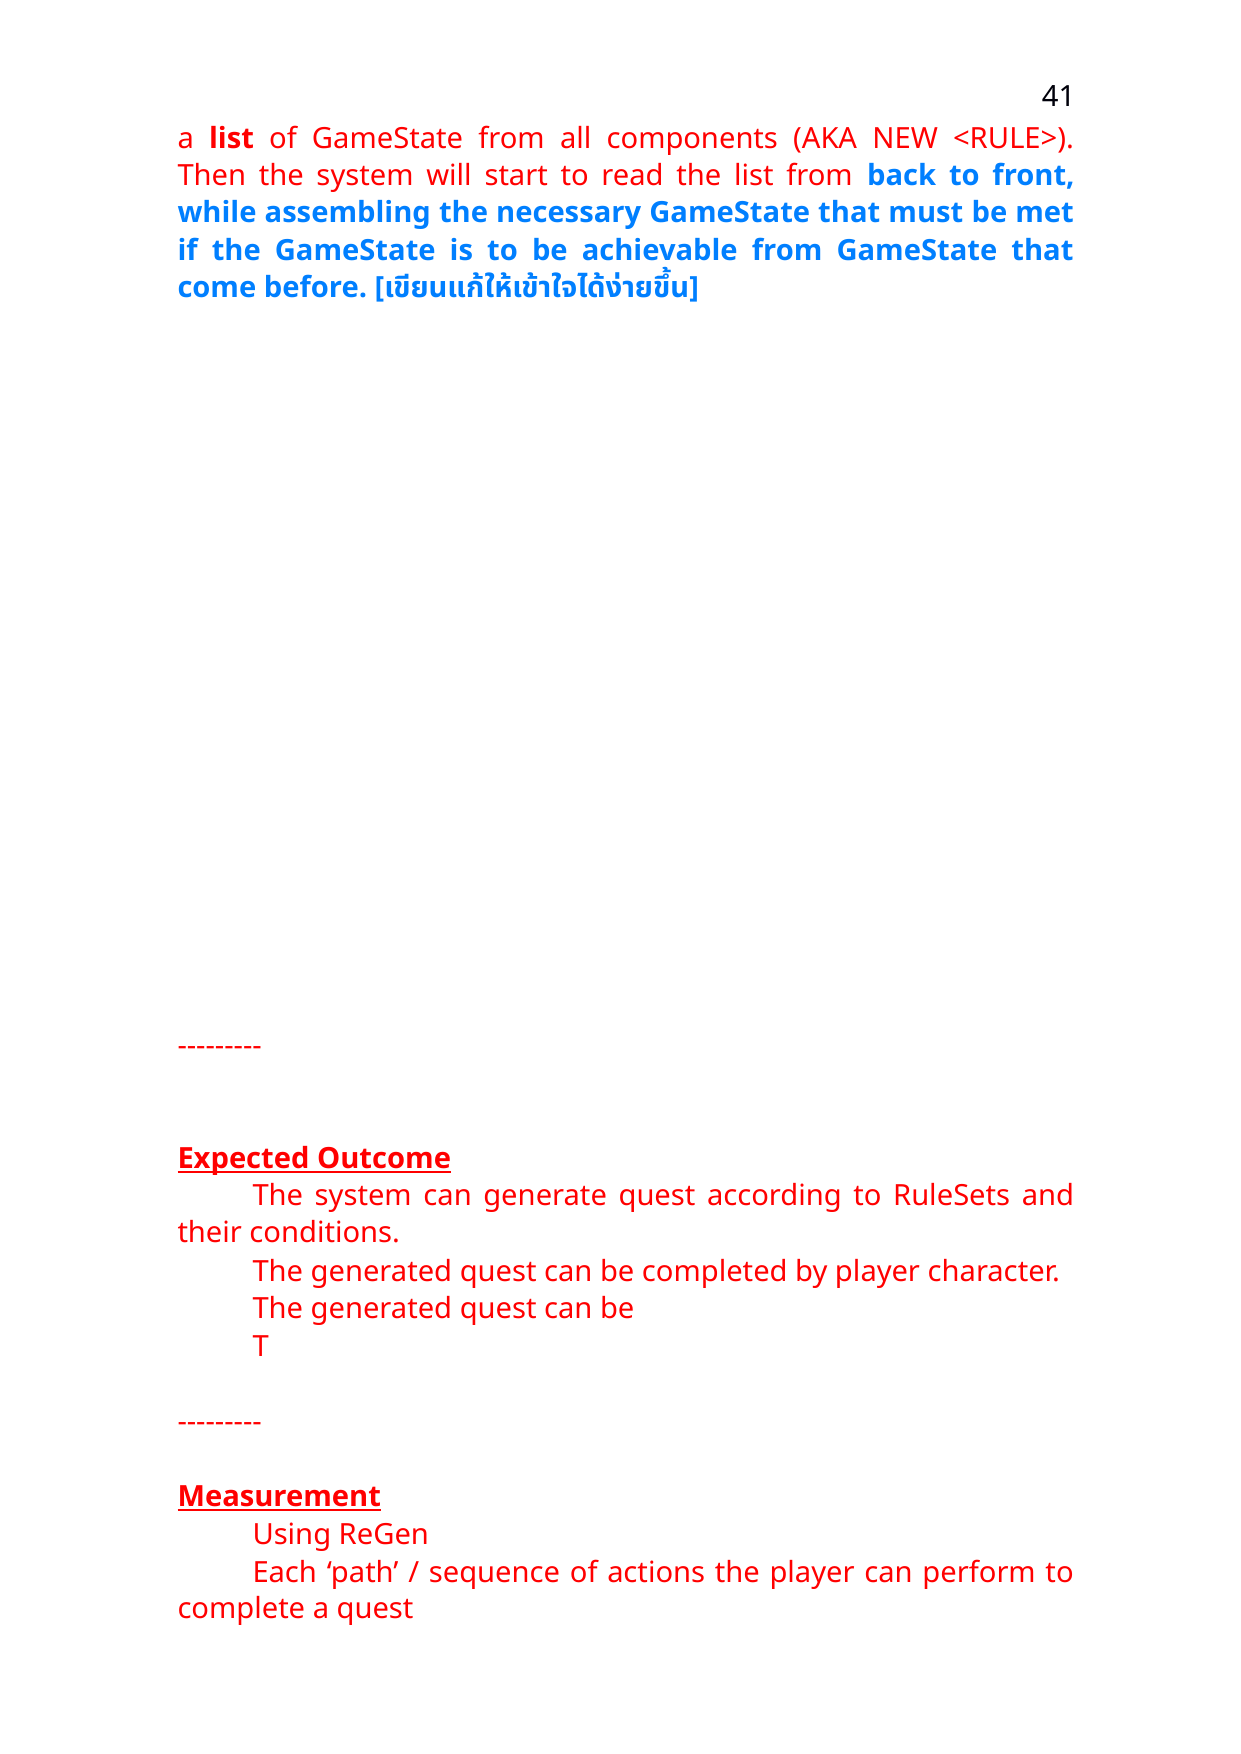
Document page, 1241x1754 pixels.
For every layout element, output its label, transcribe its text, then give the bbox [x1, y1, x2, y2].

text Expected Outcome [177, 1138, 1075, 1176]
text --------- [177, 1402, 1075, 1439]
text The system can generate quest according to RuleSets and their conditions. [177, 1176, 1075, 1251]
text --------- [177, 1025, 1075, 1063]
text T [177, 1326, 1075, 1364]
text Using ReGen [177, 1514, 1075, 1552]
text Measurement [177, 1477, 1075, 1514]
text The generated quest can be [177, 1289, 1075, 1326]
text a list of GameState from all components (AKA NEW <RULE>). Then the system will start to read the list from back to front, while assembling the necessary GameState that must be met if the GameState is to be achievable from GameState that come before. [เขียนแก้ให้เข้าใจได้ง่ายขึ้น] [177, 118, 1075, 311]
text The generated quest can be completed by player character. [177, 1251, 1075, 1289]
text Each ‘path’ / sequence of actions the player can perform to complete a quest [177, 1552, 1075, 1627]
